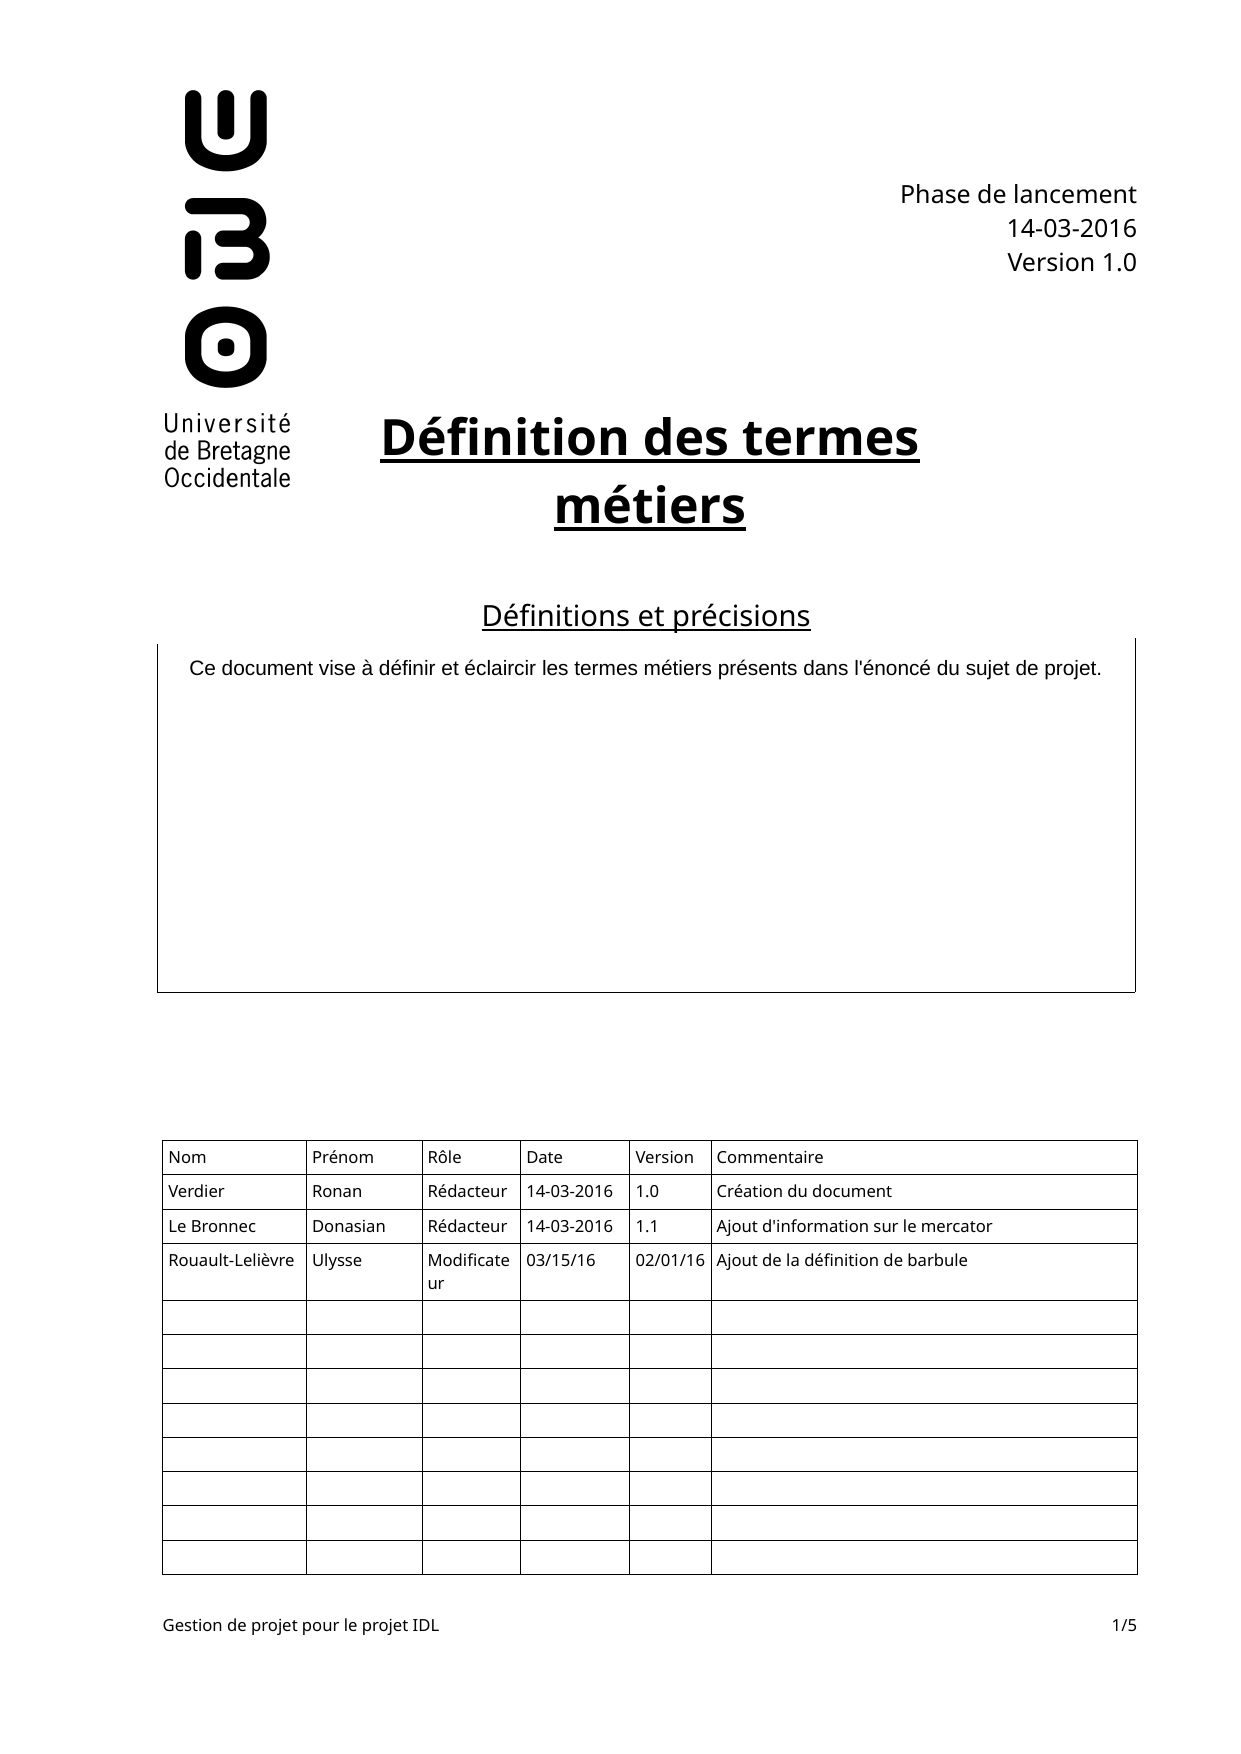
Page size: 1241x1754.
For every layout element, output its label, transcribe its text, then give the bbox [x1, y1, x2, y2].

table_cell Modificateur [423, 1244, 520, 1300]
table_cell 14-03-2016 [521, 1175, 629, 1208]
table_cell [307, 1404, 422, 1437]
table_cell [163, 1404, 306, 1437]
table_cell [630, 1404, 711, 1437]
table_cell [163, 1301, 306, 1334]
table_cell [423, 1472, 520, 1505]
table_cell [521, 1506, 629, 1540]
table_cell [423, 1369, 520, 1403]
table_cell Donasian [307, 1210, 422, 1243]
table_cell Ajout d'information sur le mercator [712, 1210, 1137, 1243]
table_cell [630, 1472, 711, 1505]
table_cell [521, 1404, 629, 1437]
table_header Prénom [307, 1141, 422, 1174]
table_cell [712, 1369, 1137, 1403]
text Version 1.0 [323, 244, 1137, 278]
table_cell Rédacteur [423, 1175, 520, 1208]
table_cell [630, 1369, 711, 1403]
table_cell [307, 1541, 422, 1574]
table_cell [423, 1335, 520, 1368]
table_cell [307, 1472, 422, 1505]
table_cell 1.1 [630, 1210, 711, 1243]
table_cell [307, 1369, 422, 1403]
table_cell [712, 1438, 1137, 1471]
table_cell Rédacteur [423, 1210, 520, 1243]
table_header Nom [163, 1141, 306, 1174]
table_cell [521, 1472, 629, 1505]
table_cell [630, 1506, 711, 1540]
table_cell [307, 1301, 422, 1334]
picture [131, 0, 323, 551]
table_cell [521, 1369, 629, 1403]
table_cell Rouault-Lelièvre [163, 1244, 306, 1300]
table_cell [307, 1506, 422, 1540]
table_cell 1.0 [630, 1175, 711, 1208]
table_cell [423, 1438, 520, 1471]
table_header Date [521, 1141, 629, 1174]
table_cell [630, 1438, 711, 1471]
table_cell Création du document [712, 1175, 1137, 1208]
table_cell [521, 1438, 629, 1471]
table_cell [630, 1301, 711, 1334]
table_cell [712, 1541, 1137, 1574]
table_cell [307, 1438, 422, 1471]
table_cell Le Bronnec [163, 1210, 306, 1243]
table_cell [521, 1301, 629, 1334]
table_cell [712, 1301, 1137, 1334]
table_cell [307, 1335, 422, 1368]
table_cell [423, 1506, 520, 1540]
table_cell [712, 1335, 1137, 1368]
text Phase de lancement [323, 176, 1137, 210]
table_header Version [630, 1141, 711, 1174]
text Définition des termes métiers [307, 401, 992, 538]
table_cell [630, 1541, 711, 1574]
table_cell [521, 1335, 629, 1368]
table_cell [163, 1506, 306, 1540]
table_cell 14-03-2016 [521, 1210, 629, 1243]
table_cell 15/03/16 [521, 1244, 629, 1300]
table_cell [712, 1506, 1137, 1540]
text Définitions et précisions [166, 595, 1126, 635]
table_cell [163, 1369, 306, 1403]
table_cell [423, 1541, 520, 1574]
table_cell Ajout de la définition de barbule [712, 1244, 1137, 1300]
table_cell Ulysse [307, 1244, 422, 1300]
table_cell [712, 1472, 1137, 1505]
table_cell [163, 1541, 306, 1574]
table_cell Ronan [307, 1175, 422, 1208]
text 14-03-2016 [323, 210, 1137, 244]
table_cell [630, 1335, 711, 1368]
table_cell [423, 1301, 520, 1334]
table_cell [521, 1541, 629, 1574]
table_cell [163, 1335, 306, 1368]
text Ce document vise à définir et éclaircir les termes métiers présents dans l'énoncé du sujet de projet. [166, 647, 1126, 680]
table_cell [423, 1404, 520, 1437]
table_header Commentaire [712, 1141, 1137, 1174]
table_cell [163, 1472, 306, 1505]
table_cell Verdier [163, 1175, 306, 1208]
table_cell [163, 1438, 306, 1471]
table_cell [712, 1404, 1137, 1437]
table_cell 01/02/16 [630, 1244, 711, 1300]
table_header Rôle [423, 1141, 520, 1174]
